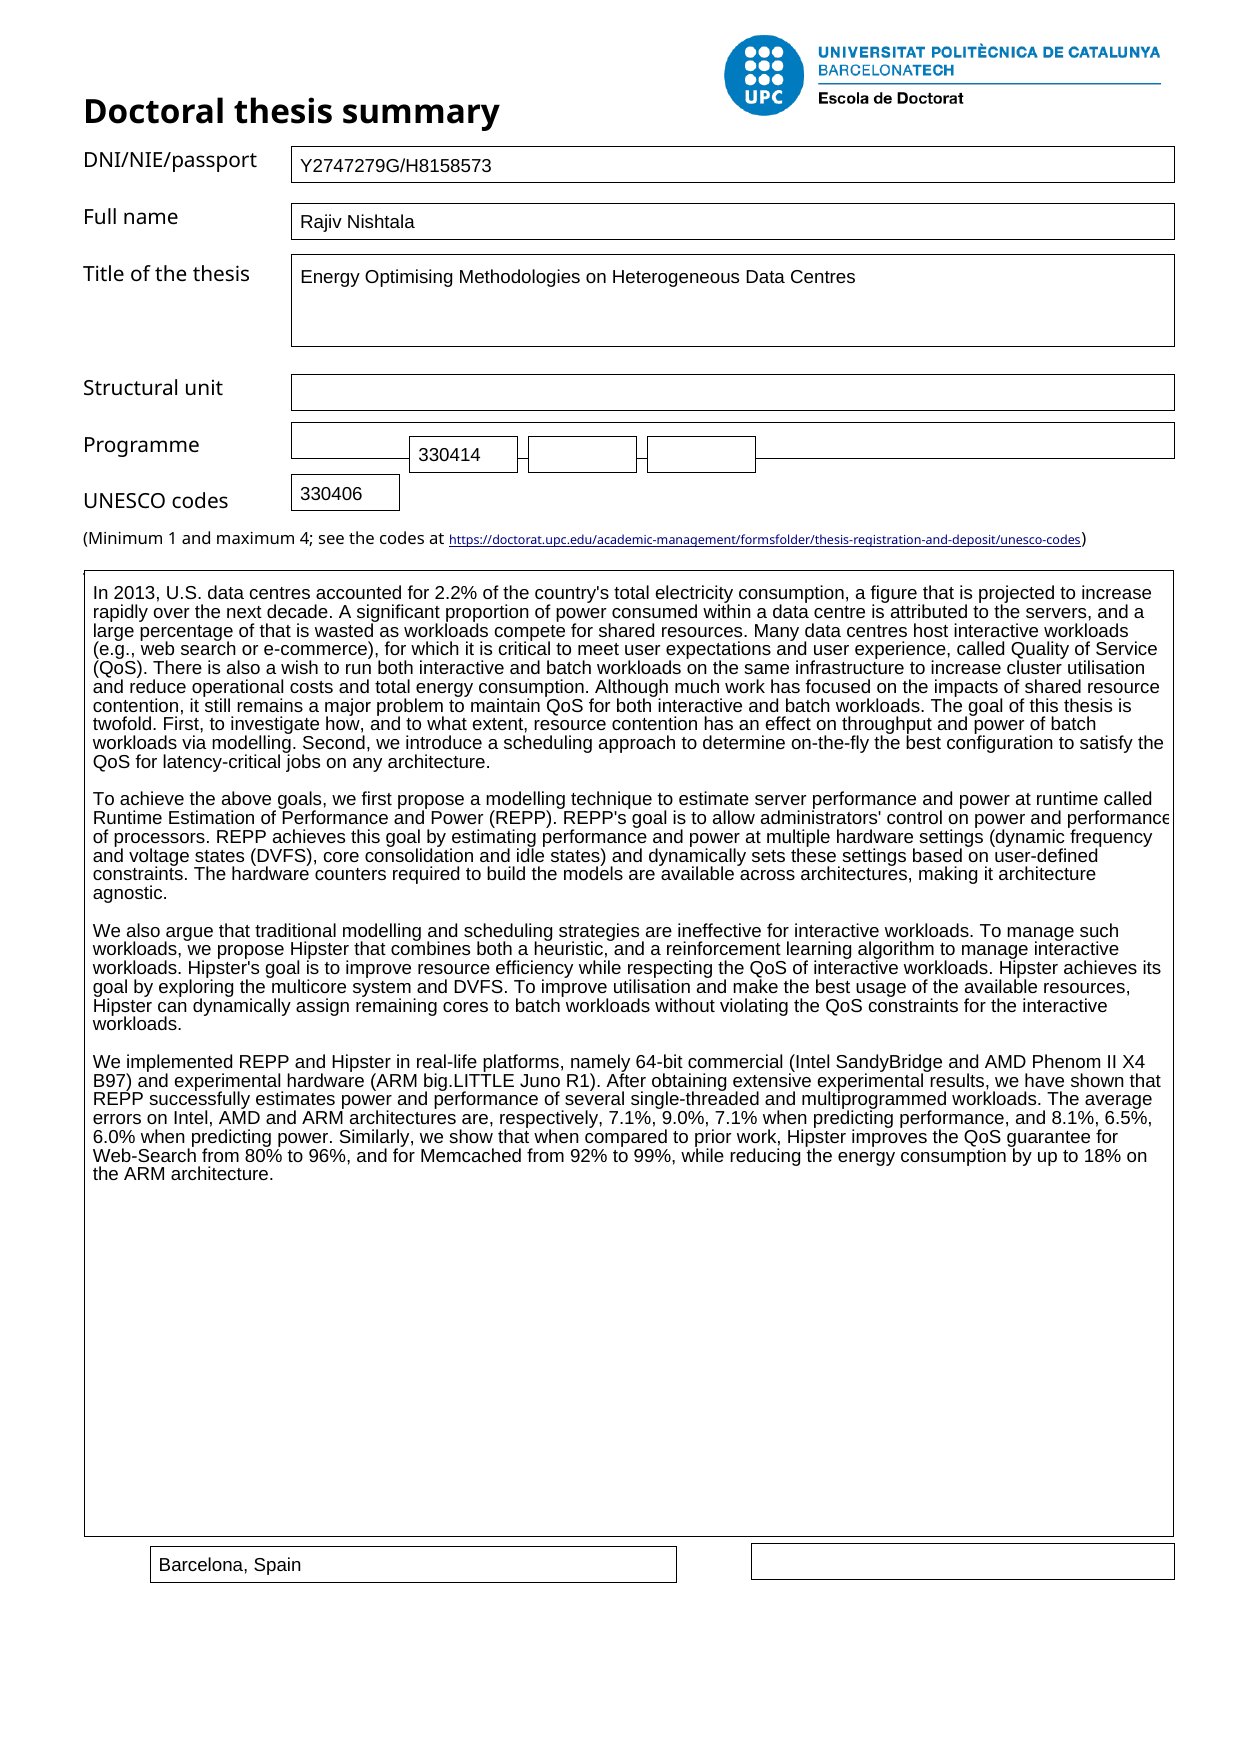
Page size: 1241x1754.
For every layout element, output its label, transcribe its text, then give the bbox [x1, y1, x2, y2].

text Thesis summary of a maximum of 4,000 characters (if you exceed this number it will automatically cut you off). [83, 566, 1174, 573]
text UNESCO codes [83, 487, 1174, 515]
subtitle Doctoral thesis summary [83, 87, 712, 133]
text Structural unit [83, 373, 1174, 401]
text (Minimum 1 and maximum 4; see the codes at https://doctorat.upc.edu/academic-management/formsfolder/thesis-registration-and-deposit/unesco-codes) [83, 526, 1174, 549]
picture [712, 17, 1173, 141]
text Programme [83, 430, 291, 458]
text Full name [83, 202, 1174, 231]
text DNI/NIE/passport [83, 145, 1174, 174]
text Title of the thesis [83, 259, 291, 288]
